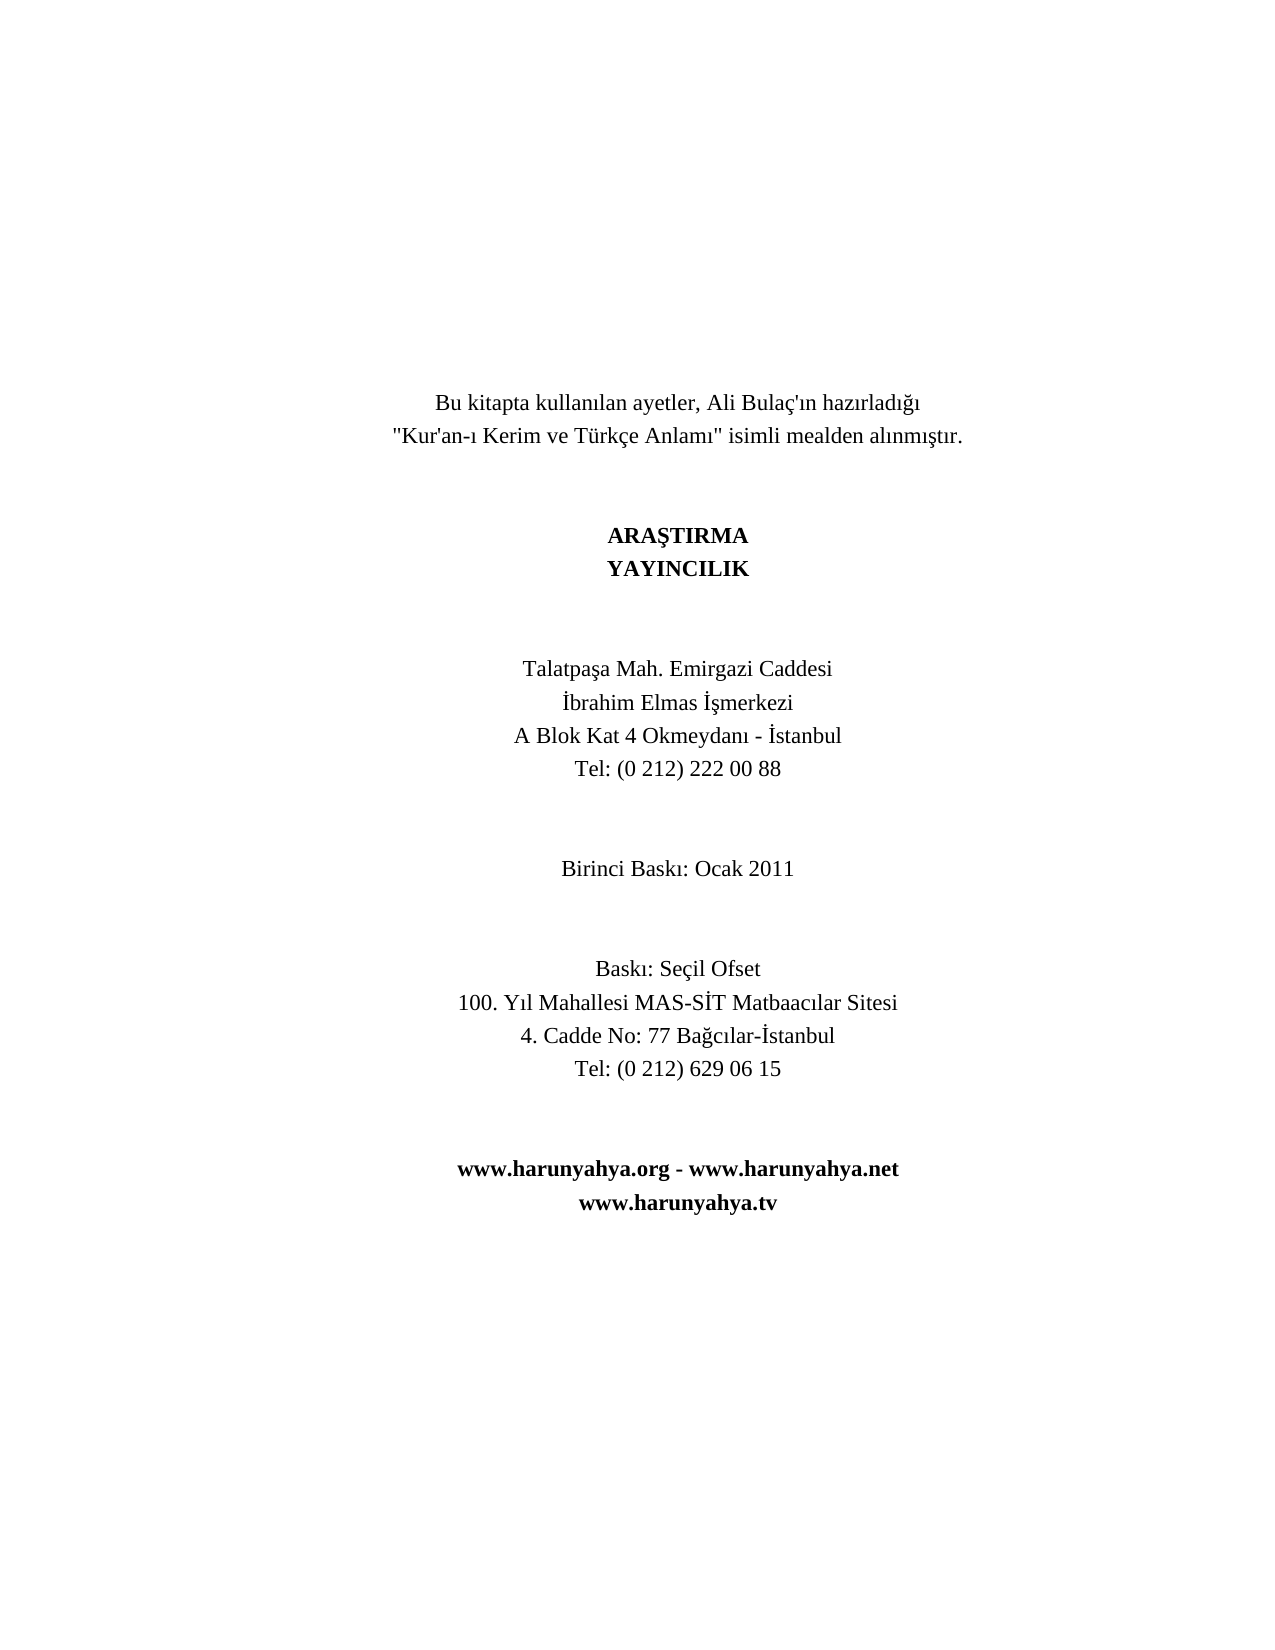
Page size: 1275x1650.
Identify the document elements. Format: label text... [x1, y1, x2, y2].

text A Blok Kat 4 Okmeydanı - İstanbul [162, 717, 1134, 750]
text 100. Yıl Mahallesi MAS-SİT Matbaacılar Sitesi [162, 983, 1134, 1017]
text www.harunyahya.org - www.harunyahya.net [162, 1150, 1134, 1183]
text Talatpaşa Mah. Emirgazi Caddesi [162, 650, 1134, 683]
text Birinci Baskı: Ocak 2011 [162, 850, 1134, 883]
text ARAŞTIRMA [162, 517, 1134, 550]
text Baskı: Seçil Ofset [162, 950, 1134, 983]
text Tel: (0 212) 222 00 88 [162, 750, 1134, 783]
text YAYINCILIK [162, 550, 1134, 583]
text "Kur'an-ı Kerim ve Türkçe Anlamı" isimli mealden alınmıştır. [162, 417, 1134, 450]
text 4. Cadde No: 77 Bağcılar-İstanbul [162, 1017, 1134, 1050]
text Tel: (0 212) 629 06 15 [162, 1050, 1134, 1083]
text Bu kitapta kullanılan ayetler, Ali Bulaç'ın hazırladığı [162, 383, 1134, 417]
text İbrahim Elmas İşmerkezi [162, 683, 1134, 717]
text www.harunyahya.tv [162, 1183, 1134, 1217]
